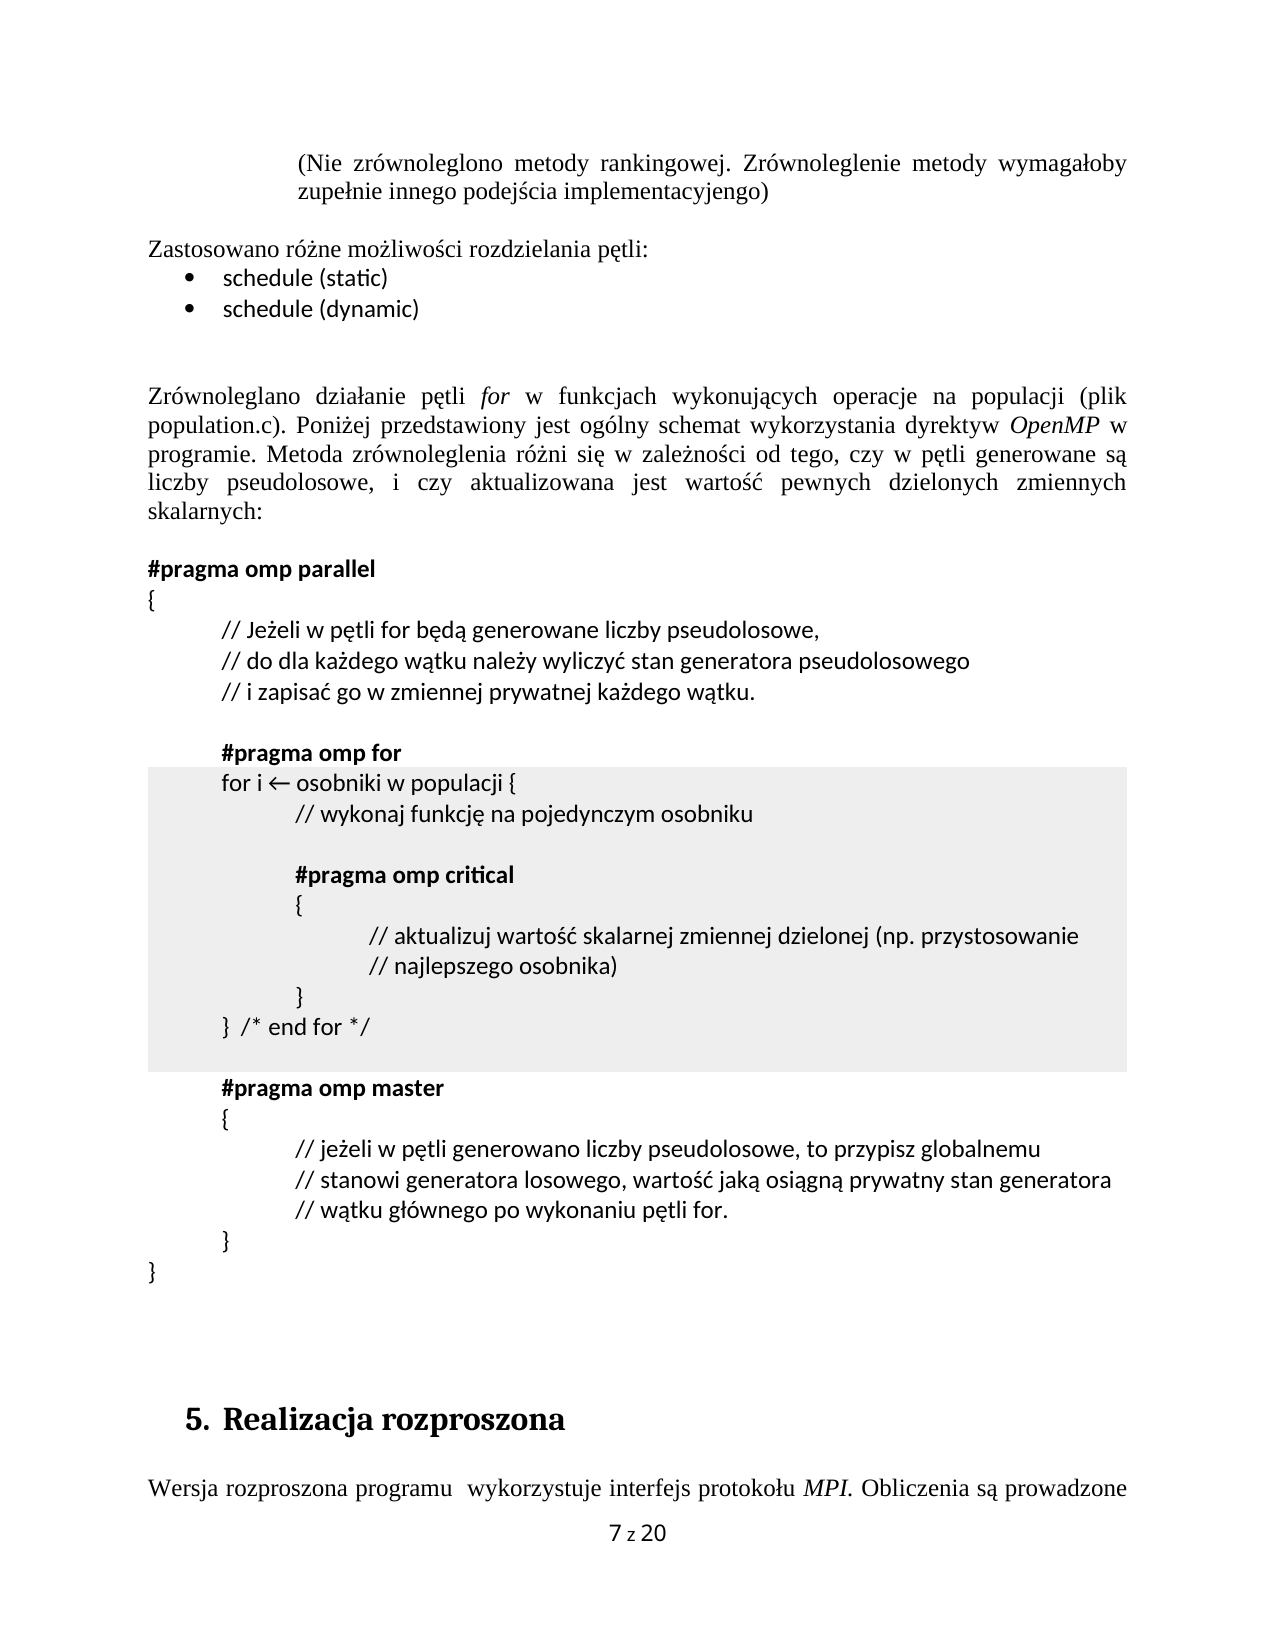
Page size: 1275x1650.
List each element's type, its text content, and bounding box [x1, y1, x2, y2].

text } [148, 1256, 1127, 1286]
text { [148, 889, 1127, 920]
text } /* end for */ [148, 1011, 1127, 1042]
text #pragma omp critical [148, 859, 1127, 889]
text // wykonaj funkcję na pojedynczym osobniku [148, 798, 1127, 828]
text Zastosowano różne możliwości rozdzielania pętli: [148, 234, 1127, 263]
text #pragma omp for [148, 737, 1127, 767]
text // i zapisać go w zmiennej prywatnej każdego wątku. [148, 676, 1127, 706]
text // jeżeli w pętli generowano liczby pseudolosowe, to przypisz globalnemu [148, 1133, 1127, 1164]
text } [148, 1225, 1127, 1256]
text { [148, 1103, 1127, 1133]
text // do dla każdego wątku należy wyliczyć stan generatora pseudolosowego [148, 645, 1127, 676]
text #pragma omp master [148, 1072, 1127, 1103]
text for i ← osobniki w populacji { [148, 767, 1127, 798]
text // najlepszego osobnika) [148, 950, 1127, 981]
text // aktualizuj wartość skalarnej zmiennej dzielonej (np. przystosowanie [148, 920, 1127, 950]
list schedule (static) [185, 263, 1127, 293]
text Wersja rozproszona programu wykorzystuje interfejs protokołu MPI. Obliczenia są prowadzone [148, 1473, 1127, 1502]
text // Jeżeli w pętli for będą generowane liczby pseudolosowe, [148, 615, 1127, 645]
subtitle Realizacja rozproszona [185, 1400, 1127, 1438]
list schedule (dynamic) [185, 293, 1127, 324]
text // stanowi generatora losowego, wartość jaką osiągną prywatny stan generatora [148, 1164, 1127, 1194]
text Zrównoleglano działanie pętli for w funkcjach wykonujących operacje na populacji (plik population.c). Poniżej przedstawiony jest ogólny schemat wykorzystania dyrektyw OpenMP w programie. Metoda zrównoleglenia różni się w zależności od tego, czy w pętli generowane są liczby pseudolosowe, i czy aktualizowana jest wartość pewnych dzielonych zmiennych skalarnych: [148, 381, 1127, 525]
list (Nie zrównoleglono metody rankingowej. Zrównoleglenie metody wymagałoby zupełnie innego podejścia implementacyjengo) [260, 148, 1127, 205]
text { [148, 584, 1127, 615]
text #pragma omp parallel [148, 554, 1127, 584]
text } [148, 981, 1127, 1011]
text // wątku głównego po wykonaniu pętli for. [148, 1194, 1127, 1225]
